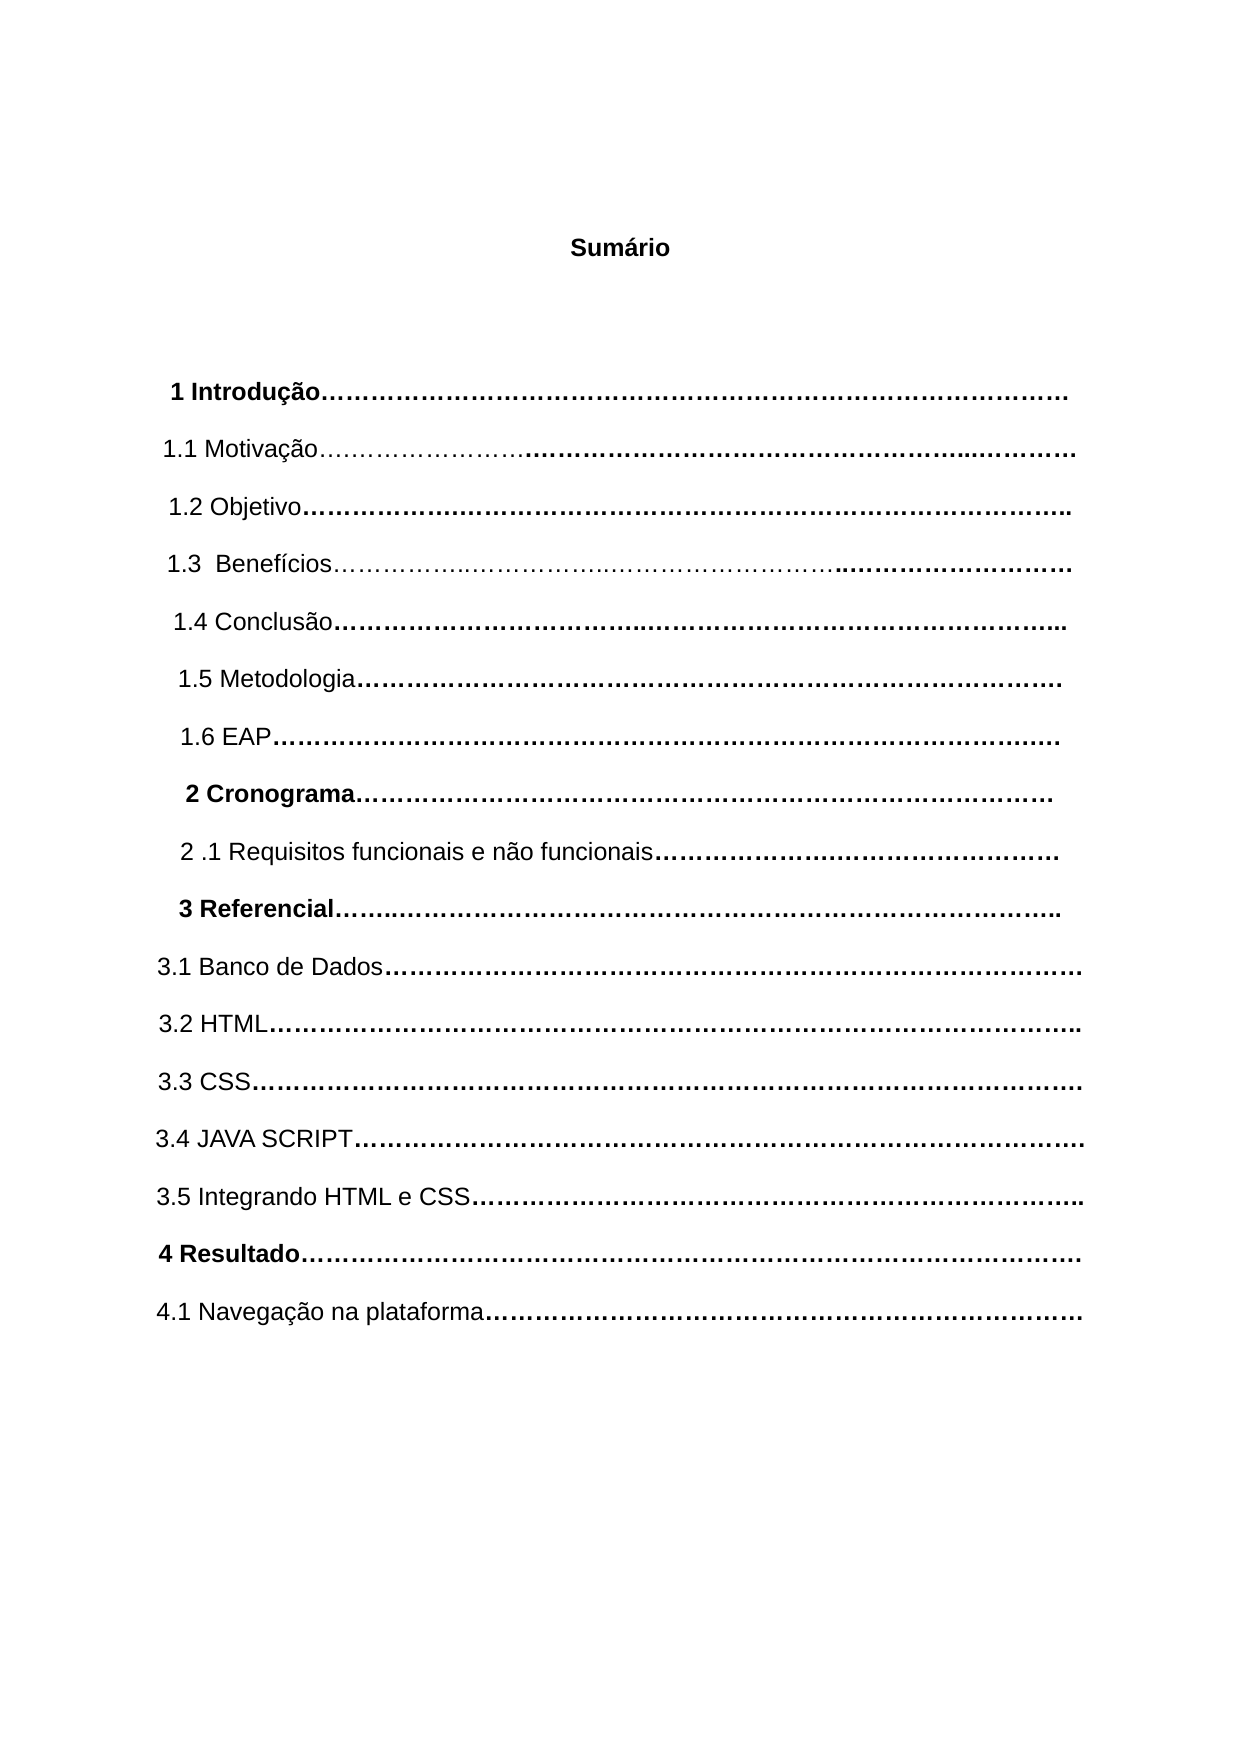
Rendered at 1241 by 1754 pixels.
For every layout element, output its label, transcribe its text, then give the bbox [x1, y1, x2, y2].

text 1.2 Objetivo……………….……………………………………………………………….. [118, 492, 1122, 521]
text 2 Cronograma………………………………………………………………………… [118, 779, 1122, 808]
text 3.4 JAVA SCRIPT……………………………………………………………………………. [118, 1124, 1122, 1153]
text 1.6 EAP……………………………………………………………………………….…. [118, 722, 1122, 751]
text 3 Referencial……..…………………………………………………………………….. [118, 894, 1122, 923]
text 3.1 Banco de Dados………………………………………………………………………… [118, 952, 1122, 981]
text 4.1 Navegação na plataforma……………………………………………………………… [118, 1297, 1122, 1326]
text 1.5 Metodologia…………………………………………………………………………. [118, 664, 1122, 693]
text 1.1 Motivação….………………….……………………………………………...………… [118, 434, 1122, 463]
text Sumário [118, 233, 1122, 262]
text 3.2 HTML…………………………………………………………………………………….. [118, 1009, 1122, 1038]
text 2 .1 Requisitos funcionais e não funcionais………………….……………………… [118, 837, 1122, 866]
text 1 Introdução……………………………………………………………………………… [118, 377, 1122, 406]
text 3.3 CSS………………………………………………………………………………………. [118, 1067, 1122, 1096]
text 4 Resultado…………………………………………………………………………………. [118, 1239, 1122, 1268]
text 3.5 Integrando HTML e CSS……………………………………………………………….. [118, 1182, 1122, 1211]
text 1.3 Benefícios……………..……………..………………………..……………………… [118, 549, 1122, 578]
text 1.4 Conclusão………………………………..…………………………………………... [118, 607, 1122, 636]
